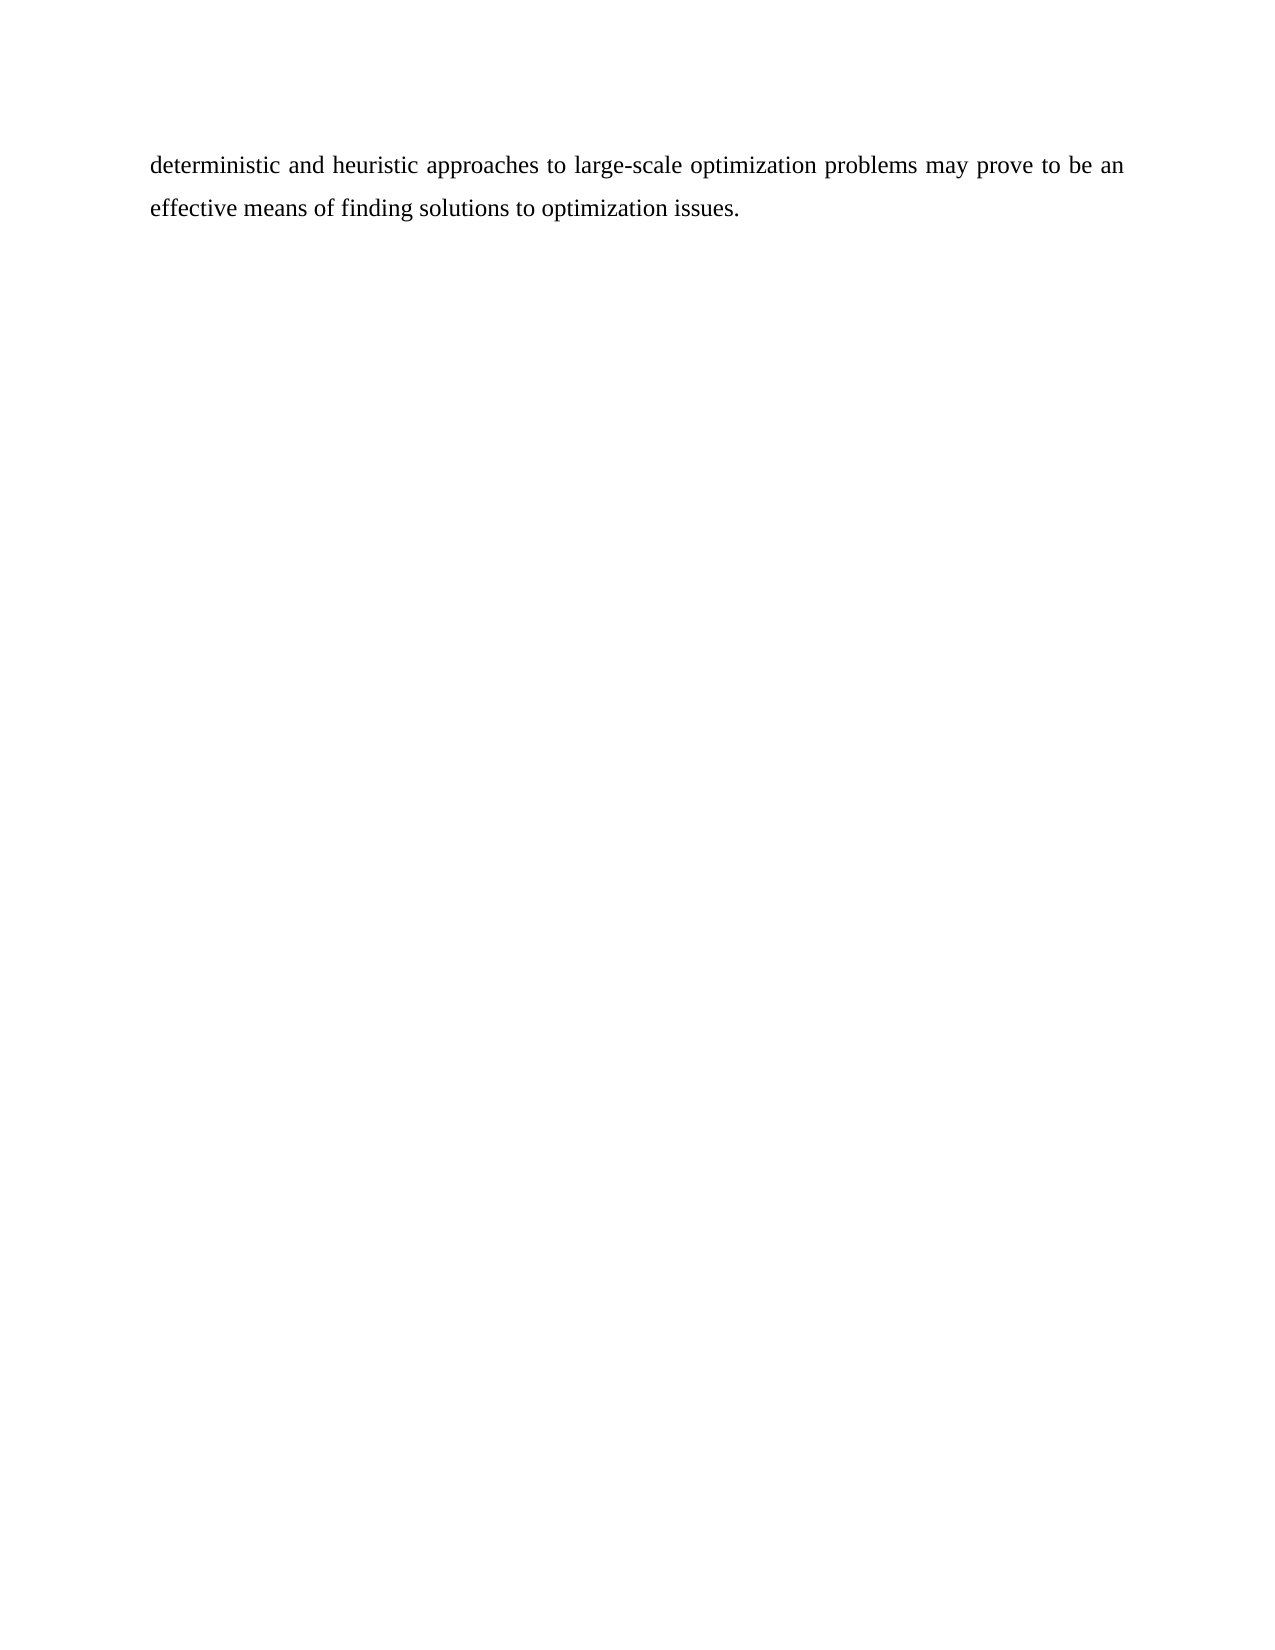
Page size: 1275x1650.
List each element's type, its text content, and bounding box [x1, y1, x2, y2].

text deterministic and heuristic approaches to large-scale optimization problems may prove to be an effective means of finding solutions to optimization issues. [150, 150, 1125, 222]
